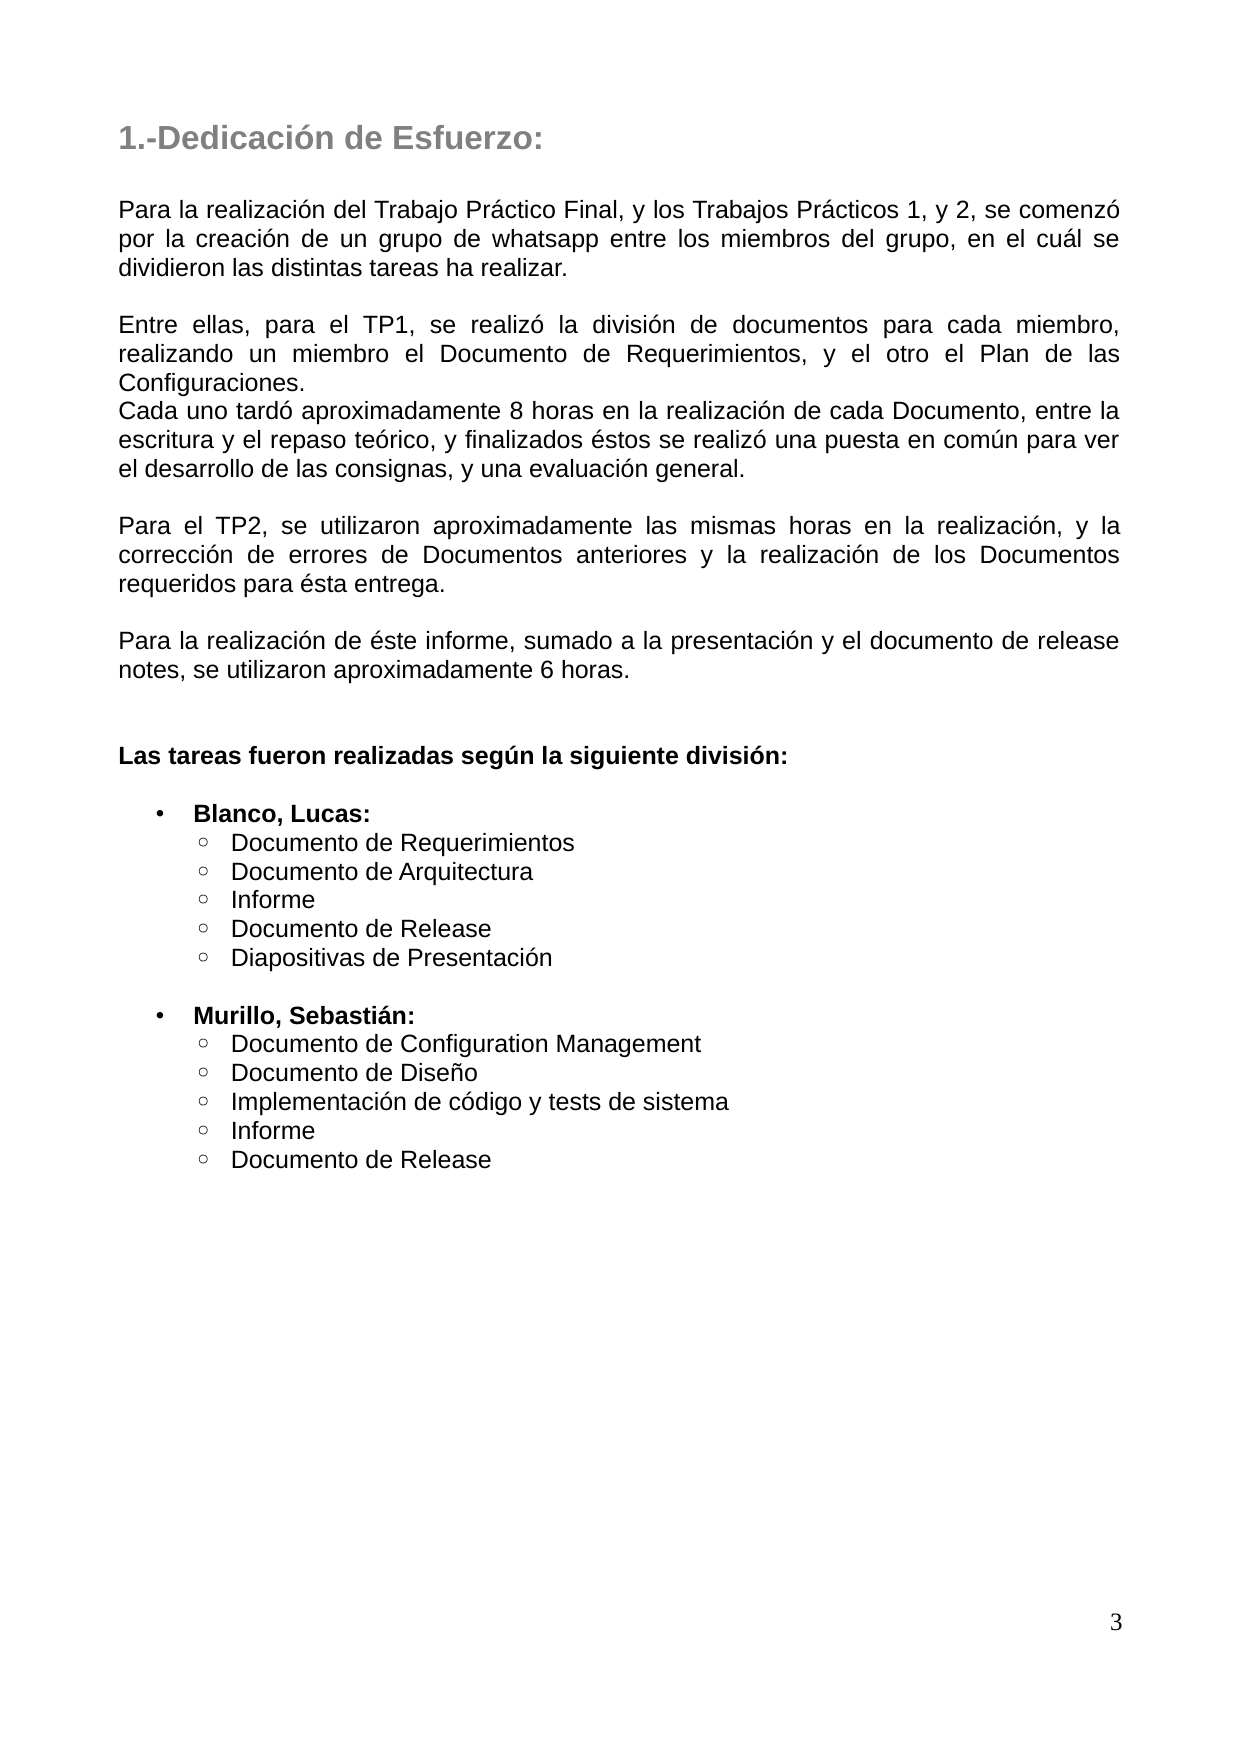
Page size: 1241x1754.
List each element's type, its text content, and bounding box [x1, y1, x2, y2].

list Documento de Configuration Management [193, 1029, 1122, 1058]
list Informe [193, 885, 1122, 914]
list Documento de Diseño [193, 1058, 1122, 1087]
list Implementación de código y tests de sistema [193, 1087, 1122, 1116]
list Informe [193, 1116, 1122, 1145]
text Las tareas fueron realizadas según la siguiente división: [118, 741, 1122, 770]
text Para el TP2, se utilizaron aproximadamente las mismas horas en la realización, y la corrección de errores de Documentos anteriores y la realización de los Documentos requeridos para ésta entrega. [118, 511, 1122, 597]
text Cada uno tardó aproximadamente 8 horas en la realización de cada Documento, entre la escritura y el repaso teórico, y finalizados éstos se realizó una puesta en común para ver el desarrollo de las consignas, y una evaluación general. [118, 396, 1122, 482]
text 1.-Dedicación de Esfuerzo: [118, 118, 1122, 157]
list Murillo, Sebastián: [156, 1001, 1122, 1029]
list Documento de Requerimientos [193, 828, 1122, 856]
list Documento de Arquitectura [193, 856, 1122, 885]
text Para la realización del Trabajo Práctico Final, y los Trabajos Prácticos 1, y 2, se comenzó por la creación de un grupo de whatsapp entre los miembros del grupo, en el cuál se dividieron las distintas tareas ha realizar. [118, 195, 1122, 281]
list Diapositivas de Presentación [193, 943, 1122, 972]
text Para la realización de éste informe, sumado a la presentación y el documento de release notes, se utilizaron aproximadamente 6 horas. [118, 626, 1122, 684]
text Entre ellas, para el TP1, se realizó la división de documentos para cada miembro, realizando un miembro el Documento de Requerimientos, y el otro el Plan de las Configuraciones. [118, 310, 1122, 396]
list Documento de Release [193, 914, 1122, 943]
list Blanco, Lucas: [156, 799, 1122, 828]
list Documento de Release [193, 1145, 1122, 1174]
